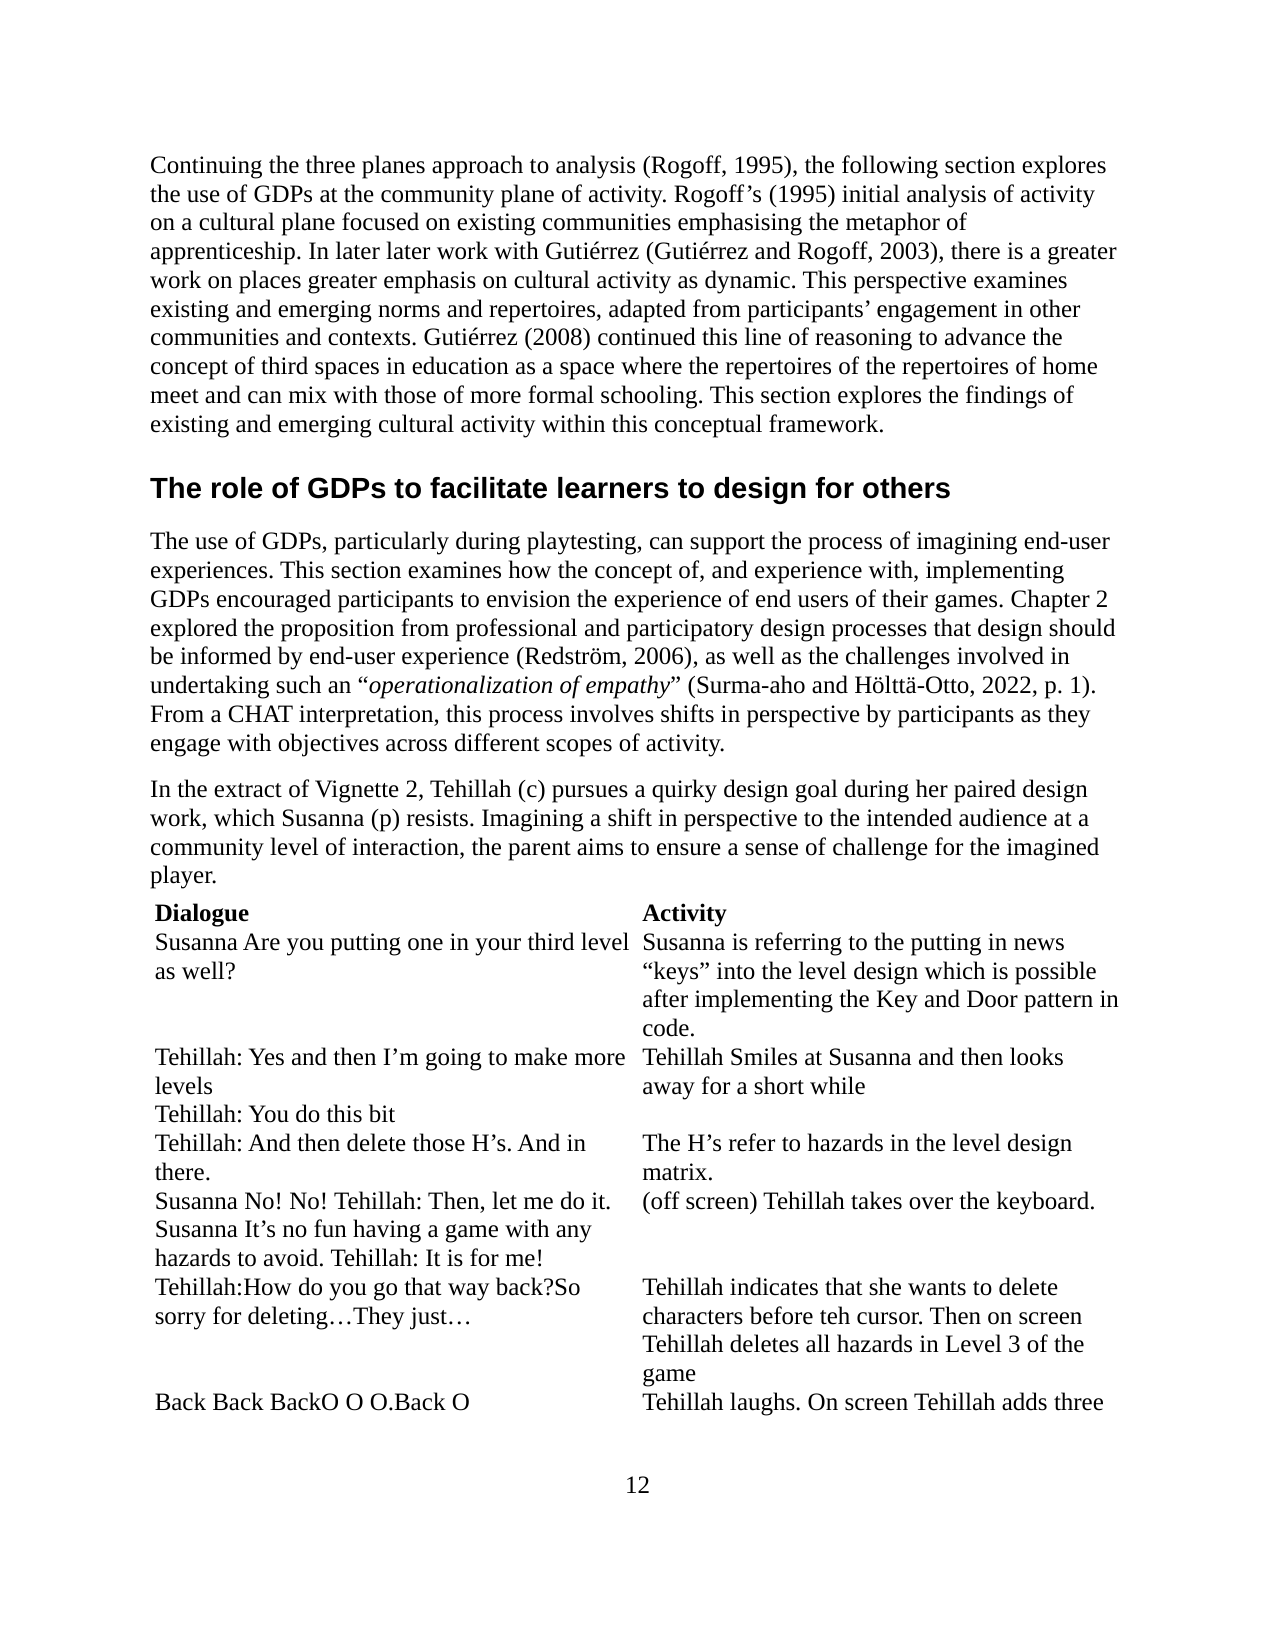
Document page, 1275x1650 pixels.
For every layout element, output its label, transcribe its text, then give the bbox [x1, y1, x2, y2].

table_cell Back Back BackO O O.Back O [150, 1387, 637, 1416]
table_cell The H’s refer to hazards in the level design matrix. [638, 1128, 1125, 1186]
text Continuing the three planes approach to analysis (Rogoff, 1995), the following section explores the use of GDPs at the community plane of activity. Rogoff’s (1995) initial analysis of activity on a cultural plane focused on existing communities emphasising the metaphor of apprenticeship. In later later work with Gutiérrez (Gutiérrez and Rogoff, 2003), there is a greater work on places greater emphasis on cultural activity as dynamic. This perspective examines existing and emerging norms and repertoires, adapted from participants’ engagement in other communities and contexts. Gutiérrez (2008) continued this line of reasoning to advance the concept of third spaces in education as a space where the repertoires of the repertoires of home meet and can mix with those of more formal schooling. This section explores the findings of existing and emerging cultural activity within this conceptual framework. [150, 150, 1125, 437]
table_cell Tehillah Smiles at Susanna and then looks away for a short while [638, 1042, 1125, 1099]
table_cell Tehillah: You do this bit [150, 1100, 637, 1128]
table_header Dialogue [150, 898, 637, 927]
table_cell Tehillah: And then delete those H’s. And in there. [150, 1128, 637, 1186]
table_header Activity [638, 898, 1125, 927]
table_cell Susanna Are you putting one in your third level as well? [150, 927, 637, 1042]
table_cell Tehillah: Yes and then I’m going to make more levels [150, 1042, 637, 1099]
text The use of GDPs, particularly during playtesting, can support the process of imagining end-user experiences. This section examines how the concept of, and experience with, implementing GDPs encouraged participants to envision the experience of end users of their games. Chapter 2 explored the proposition from professional and participatory design processes that design should be informed by end-user experience (Redström, 2006), as well as the challenges involved in undertaking such an “operationalization of empathy” (Surma-aho and Hölttä-Otto, 2022, p. 1). From a CHAT interpretation, this process involves shifts in perspective by participants as they engage with objectives across different scopes of activity. [150, 526, 1125, 756]
table_cell Susanna is referring to the putting in news “keys” into the level design which is possible after implementing the Key and Door pattern in code. [638, 927, 1125, 1042]
table_cell Tehillah laughs. On screen Tehillah adds three [638, 1387, 1125, 1416]
subtitle The role of GDPs to facilitate learners to design for others [150, 471, 1125, 505]
table_cell Susanna No! No! Tehillah: Then, let me do it. [150, 1186, 637, 1214]
table_cell Susanna It’s no fun having a game with any hazards to avoid. Tehillah: It is for me! [150, 1215, 637, 1272]
table_cell [638, 1100, 1125, 1128]
table_cell (off screen) Tehillah takes over the keyboard. [638, 1186, 1125, 1214]
table_cell Tehillah:How do you go that way back?So sorry for deleting…They just… [150, 1272, 637, 1387]
text In the extract of Vignette 2, Tehillah (c) pursues a quirky design goal during her paired design work, which Susanna (p) resists. Imagining a shift in perspective to the intended audience at a community level of interaction, the parent aims to ensure a sense of challenge for the imagined player. [150, 774, 1125, 889]
table_cell [638, 1215, 1125, 1272]
table_cell Tehillah indicates that she wants to delete characters before teh cursor. Then on screen Tehillah deletes all hazards in Level 3 of the game [638, 1272, 1125, 1387]
